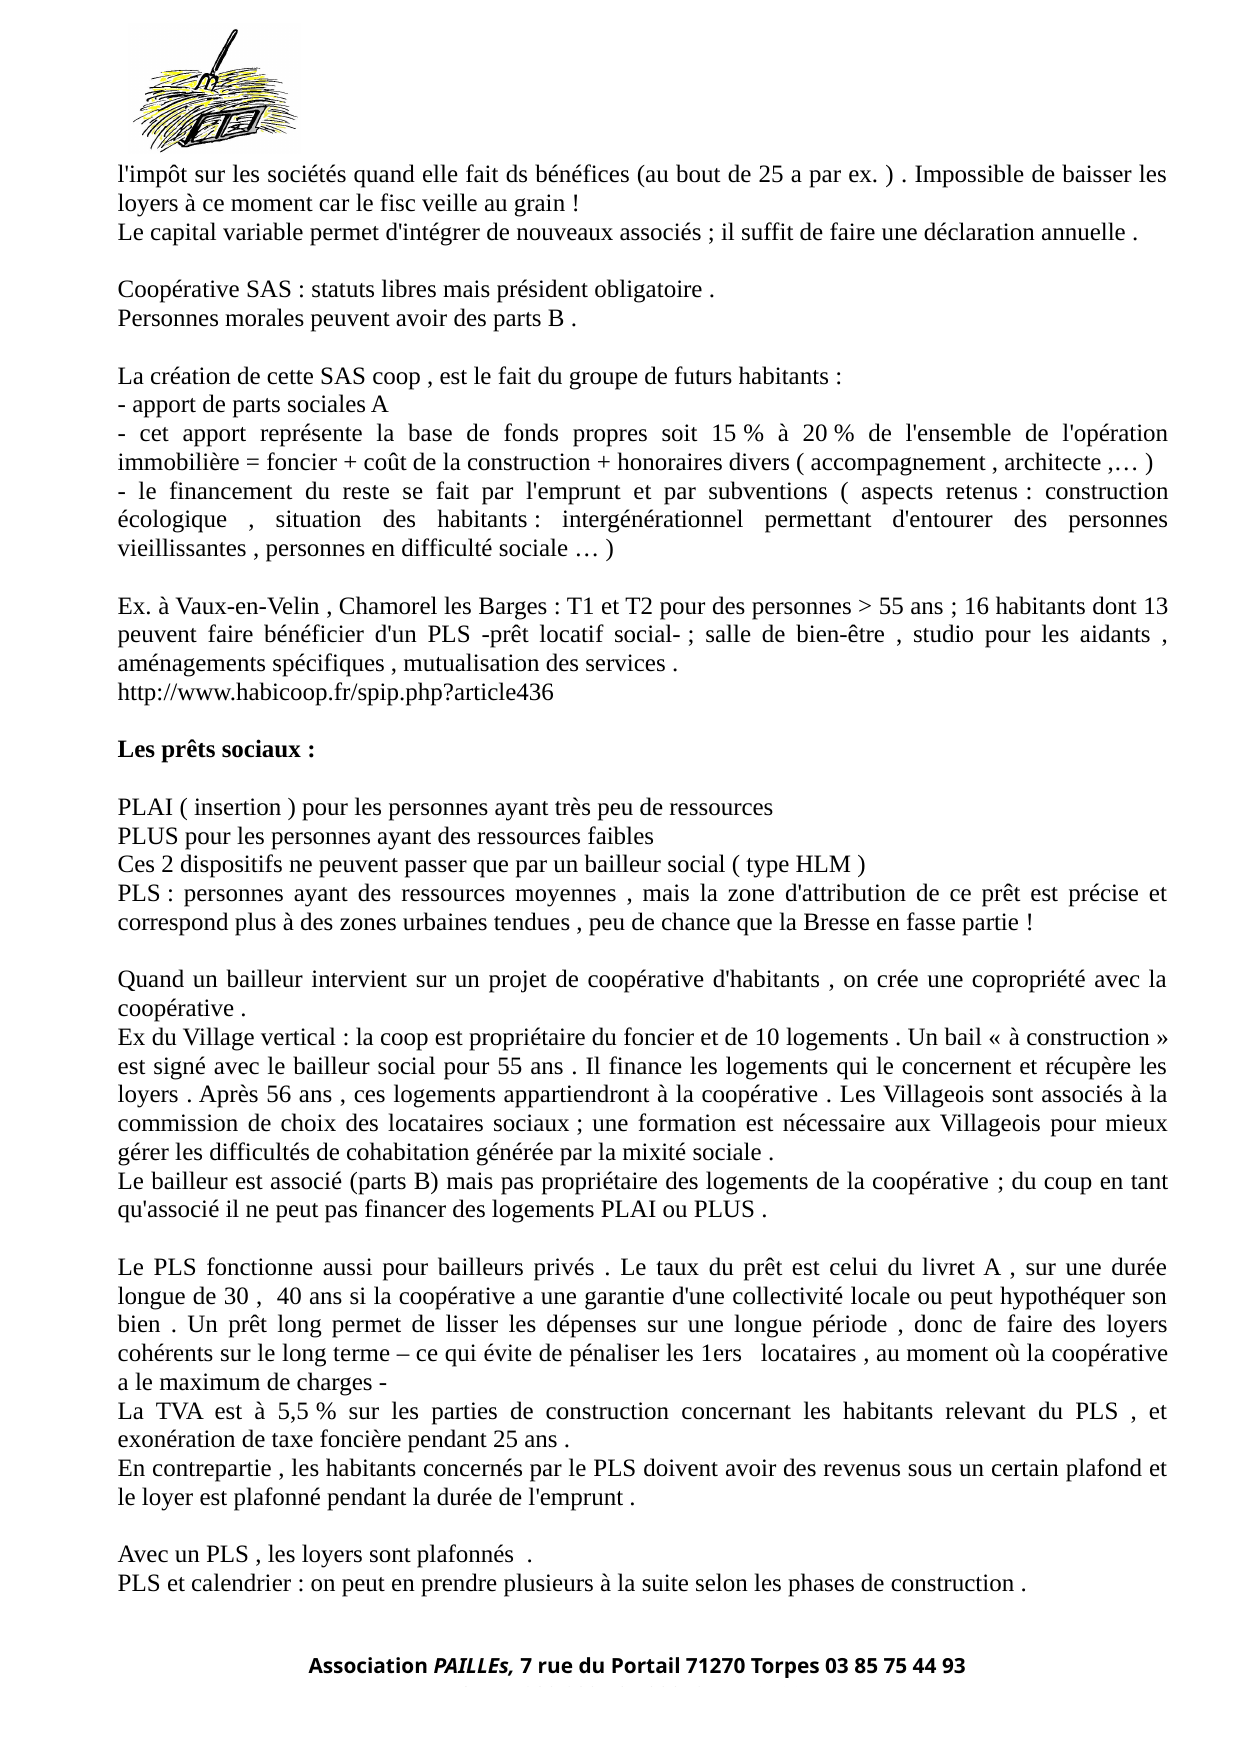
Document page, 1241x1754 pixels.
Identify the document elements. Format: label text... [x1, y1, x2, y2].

text Les prêts sociaux : [117, 734, 1168, 763]
text Le capital variable permet d'intégrer de nouveaux associés ; il suffit de faire une déclaration annuelle . [117, 217, 1168, 246]
text - le financement du reste se fait par l'emprunt et par subventions ( aspects retenus : construction écologique , situation des habitants : intergénérationnel permettant d'entourer des personnes vieillissantes , personnes en difficulté sociale … ) [117, 476, 1168, 562]
text Quand un bailleur intervient sur un projet de coopérative d'habitants , on crée une copropriété avec la coopérative . [117, 964, 1168, 1022]
text En contrepartie , les habitants concernés par le PLS doivent avoir des revenus sous un certain plafond et le loyer est plafonné pendant la durée de l'emprunt . [117, 1453, 1168, 1511]
text PLUS pour les personnes ayant des ressources faibles [117, 821, 1168, 849]
text - apport de parts sociales A [117, 389, 1168, 418]
text PLS et calendrier : on peut en prendre plusieurs à la suite selon les phases de construction . [117, 1568, 1168, 1597]
text PLS : personnes ayant des ressources moyennes , mais la zone d'attribution de ce prêt est précise et correspond plus à des zones urbaines tendues , peu de chance que la Bresse en fasse partie ! [117, 878, 1168, 936]
text Le PLS fonctionne aussi pour bailleurs privés . Le taux du prêt est celui du livret A , sur une durée longue de 30 , 40 ans si la coopérative a une garantie d'une collectivité locale ou peut hypothéquer son bien . Un prêt long permet de lisser les dépenses sur une longue période , donc de faire des loyers cohérents sur le long terme – ce qui évite de pénaliser les 1ers locataires , au moment où la coopérative a le maximum de charges - [117, 1252, 1168, 1396]
text l'impôt sur les sociétés quand elle fait ds bénéfices (au bout de 25 a par ex. ) . Impossible de baisser les loyers à ce moment car le fisc veille au grain ! [117, 159, 1168, 217]
text Ex du Village vertical : la coop est propriétaire du foncier et de 10 logements . Un bail « à construction » est signé avec le bailleur social pour 55 ans . Il finance les logements qui le concernent et récupère les loyers . Après 56 ans , ces logements appartiendront à la coopérative . Les Villageois sont associés à la commission de choix des locataires sociaux ; une formation est nécessaire aux Villageois pour mieux gérer les difficultés de cohabitation générée par la mixité sociale . [117, 1022, 1168, 1166]
text PLAI ( insertion ) pour les personnes ayant très peu de ressources [117, 792, 1168, 821]
text Ces 2 dispositifs ne peuvent passer que par un bailleur social ( type HLM ) [117, 849, 1168, 878]
picture [127, 23, 302, 154]
text Coopérative SAS : statuts libres mais président obligatoire . [117, 274, 1168, 303]
text La création de cette SAS coop , est le fait du groupe de futurs habitants : [117, 361, 1168, 389]
text - cet apport représente la base de fonds propres soit 15 % à 20 % de l'ensemble de l'opération immobilière = foncier + coût de la construction + honoraires divers ( accompagnement , architecte ,… ) [117, 418, 1168, 476]
text http://www.habicoop.fr/spip.php?article436 [117, 677, 1168, 706]
text Le bailleur est associé (parts B) mais pas propriétaire des logements de la coopérative ; du coup en tant qu'associé il ne peut pas financer des logements PLAI ou PLUS . [117, 1166, 1168, 1223]
text Avec un PLS , les loyers sont plafonnés . [117, 1539, 1168, 1568]
text La TVA est à 5,5 % sur les parties de construction concernant les habitants relevant du PLS , et exonération de taxe foncière pendant 25 ans . [117, 1396, 1168, 1453]
text Personnes morales peuvent avoir des parts B . [117, 303, 1168, 332]
text Ex. à Vaux-en-Velin , Chamorel les Barges : T1 et T2 pour des personnes > 55 ans ; 16 habitants dont 13 peuvent faire bénéficier d'un PLS -prêt locatif social- ; salle de bien-être , studio pour les aidants , aménagements spécifiques , mutualisation des services . [117, 591, 1168, 677]
